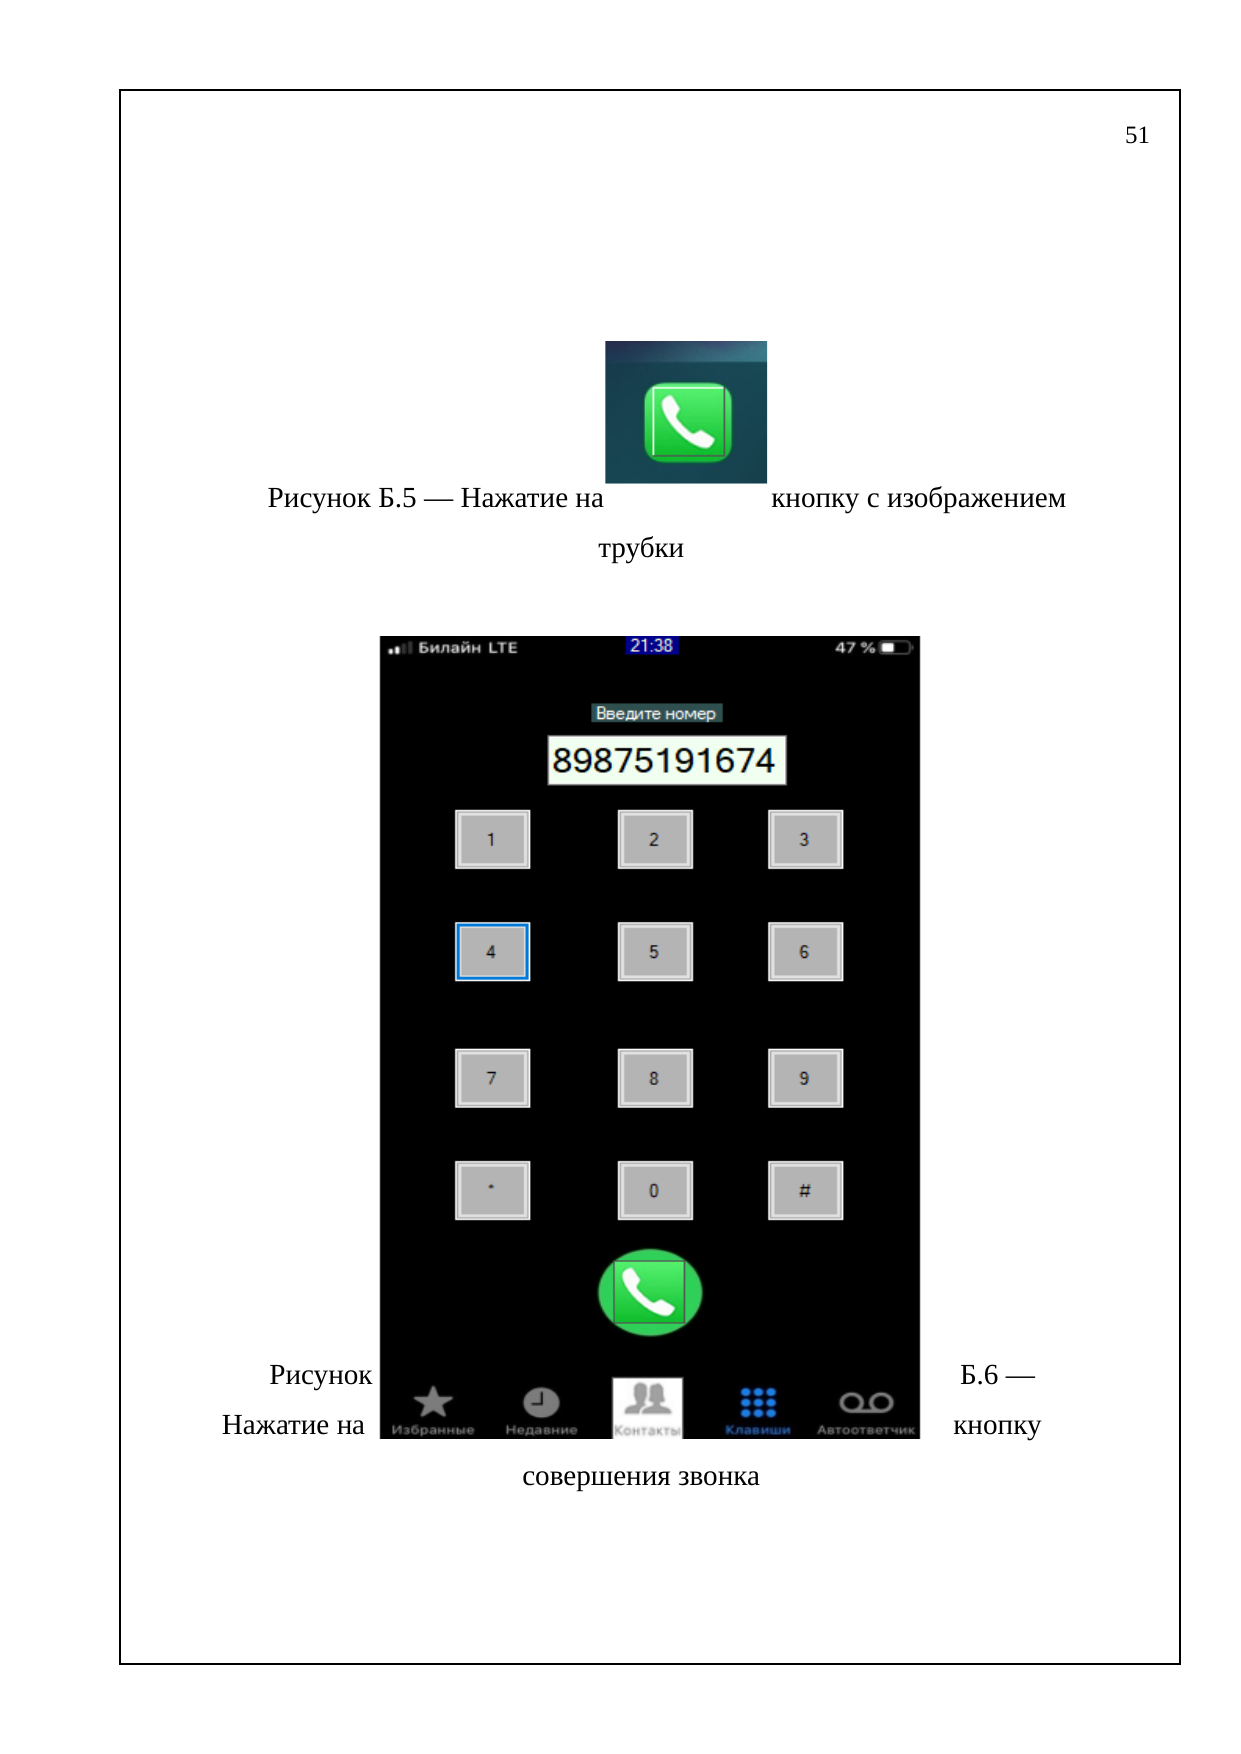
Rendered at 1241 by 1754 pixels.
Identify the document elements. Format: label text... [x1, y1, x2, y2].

text Рисунок Б.6 — Нажатие на кнопку совершения звонка [212, 1357, 1070, 1491]
picture [604, 341, 768, 487]
picture [374, 636, 925, 1439]
text Рисунок Б.5 — Нажатие на кнопку с изображением трубки [212, 480, 1070, 564]
